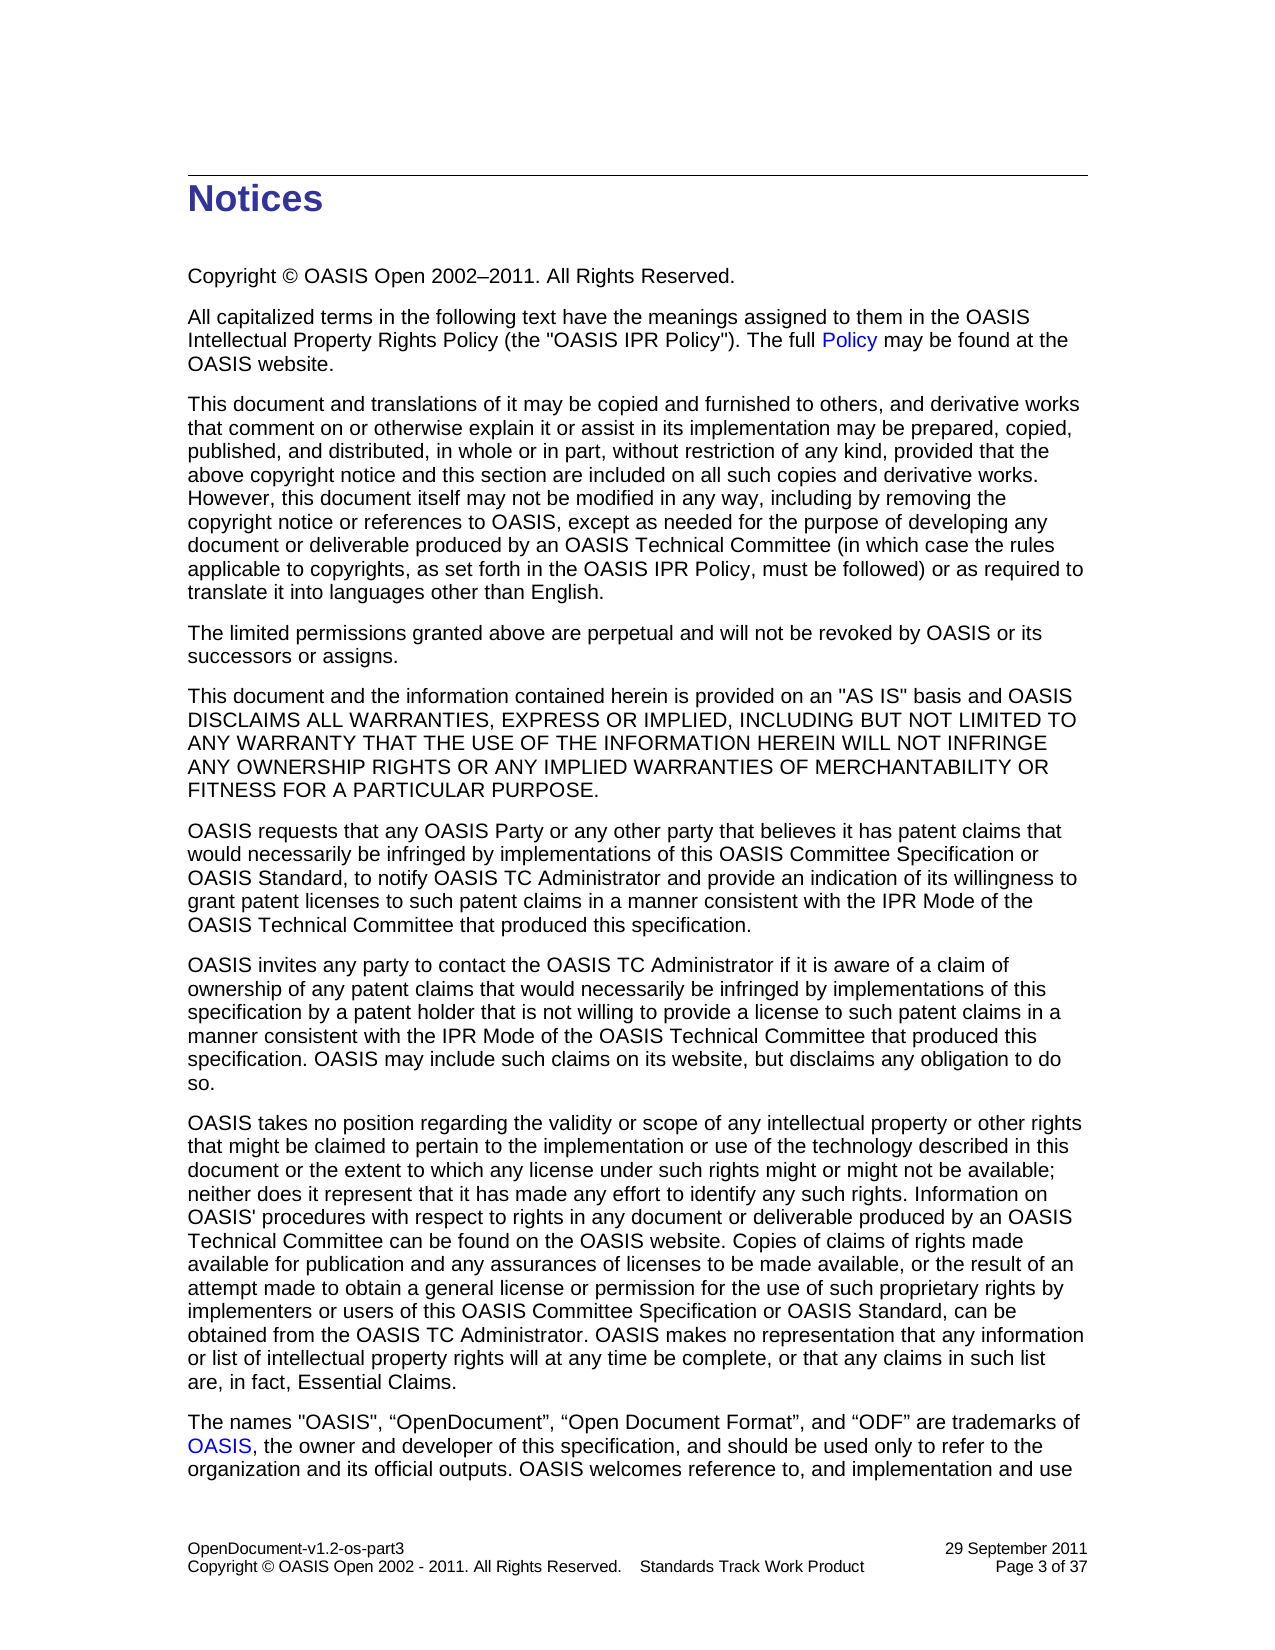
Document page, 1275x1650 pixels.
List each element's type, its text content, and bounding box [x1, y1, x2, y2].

text OASIS invites any party to contact the OASIS TC Administrator if it is aware of a claim of ownership of any patent claims that would necessarily be infringed by implementations of this specification by a patent holder that is not willing to provide a license to such patent claims in a manner consistent with the IPR Mode of the OASIS Technical Committee that produced this specification. OASIS may include such claims on its website, but disclaims any obligation to do so. [187, 953, 1088, 1095]
text This document and translations of it may be copied and furnished to others, and derivative works that comment on or otherwise explain it or assist in its implementation may be prepared, copied, published, and distributed, in whole or in part, without restriction of any kind, provided that the above copyright notice and this section are included on all such copies and derivative works. However, this document itself may not be modified in any way, including by removing the copyright notice or references to OASIS, except as needed for the purpose of developing any document or deliverable produced by an OASIS Technical Committee (in which case the rules applicable to copyrights, as set forth in the OASIS IPR Policy, must be followed) or as required to translate it into languages other than English. [187, 392, 1088, 604]
text This document and the information contained herein is provided on an "AS IS" basis and OASIS DISCLAIMS ALL WARRANTIES, EXPRESS OR IMPLIED, INCLUDING BUT NOT LIMITED TO ANY WARRANTY THAT THE USE OF THE INFORMATION HEREIN WILL NOT INFRINGE ANY OWNERSHIP RIGHTS OR ANY IMPLIED WARRANTIES OF MERCHANTABILITY OR FITNESS FOR A PARTICULAR PURPOSE. [187, 685, 1088, 802]
text OASIS takes no position regarding the validity or scope of any intellectual property or other rights that might be claimed to pertain to the implementation or use of the technology described in this document or the extent to which any license under such rights might or might not be available; neither does it represent that it has made any effort to identify any such rights. Information on OASIS' procedures with respect to rights in any document or deliverable produced by an OASIS Technical Committee can be found on the OASIS website. Copies of claims of rights made available for publication and any assurances of licenses to be made available, or the result of an attempt made to obtain a general license or permission for the use of such proprietary rights by implementers or users of this OASIS Committee Specification or OASIS Standard, can be obtained from the OASIS TC Administrator. OASIS makes no representation that any information or list of intellectual property rights will at any time be complete, or that any claims in such list are, in fact, Essential Claims. [187, 1111, 1088, 1394]
text The names "OASIS", “OpenDocument”, “Open Document Format”, and “ODF” are trademarks of OASIS, the owner and developer of this specification, and should be used only to refer to the organization and its official outputs. OASIS welcomes reference to, and implementation and use [187, 1411, 1088, 1481]
subtitle Notices [187, 176, 1088, 219]
text Copyright © OASIS Open 2002–2011. All Rights Reserved. [187, 265, 1088, 288]
text All capitalized terms in the following text have the meanings assigned to them in the OASIS Intellectual Property Rights Policy (the "OASIS IPR Policy"). The full Policy may be found at the OASIS website. [187, 305, 1088, 376]
text OASIS requests that any OASIS Party or any other party that believes it has patent claims that would necessarily be infringed by implementations of this OASIS Committee Specification or OASIS Standard, to notify OASIS TC Administrator and provide an indication of its willingness to grant patent licenses to such patent claims in a manner consistent with the IPR Mode of the OASIS Technical Committee that produced this specification. [187, 819, 1088, 937]
text The limited permissions granted above are perpetual and will not be revoked by OASIS or its successors or assigns. [187, 621, 1088, 668]
